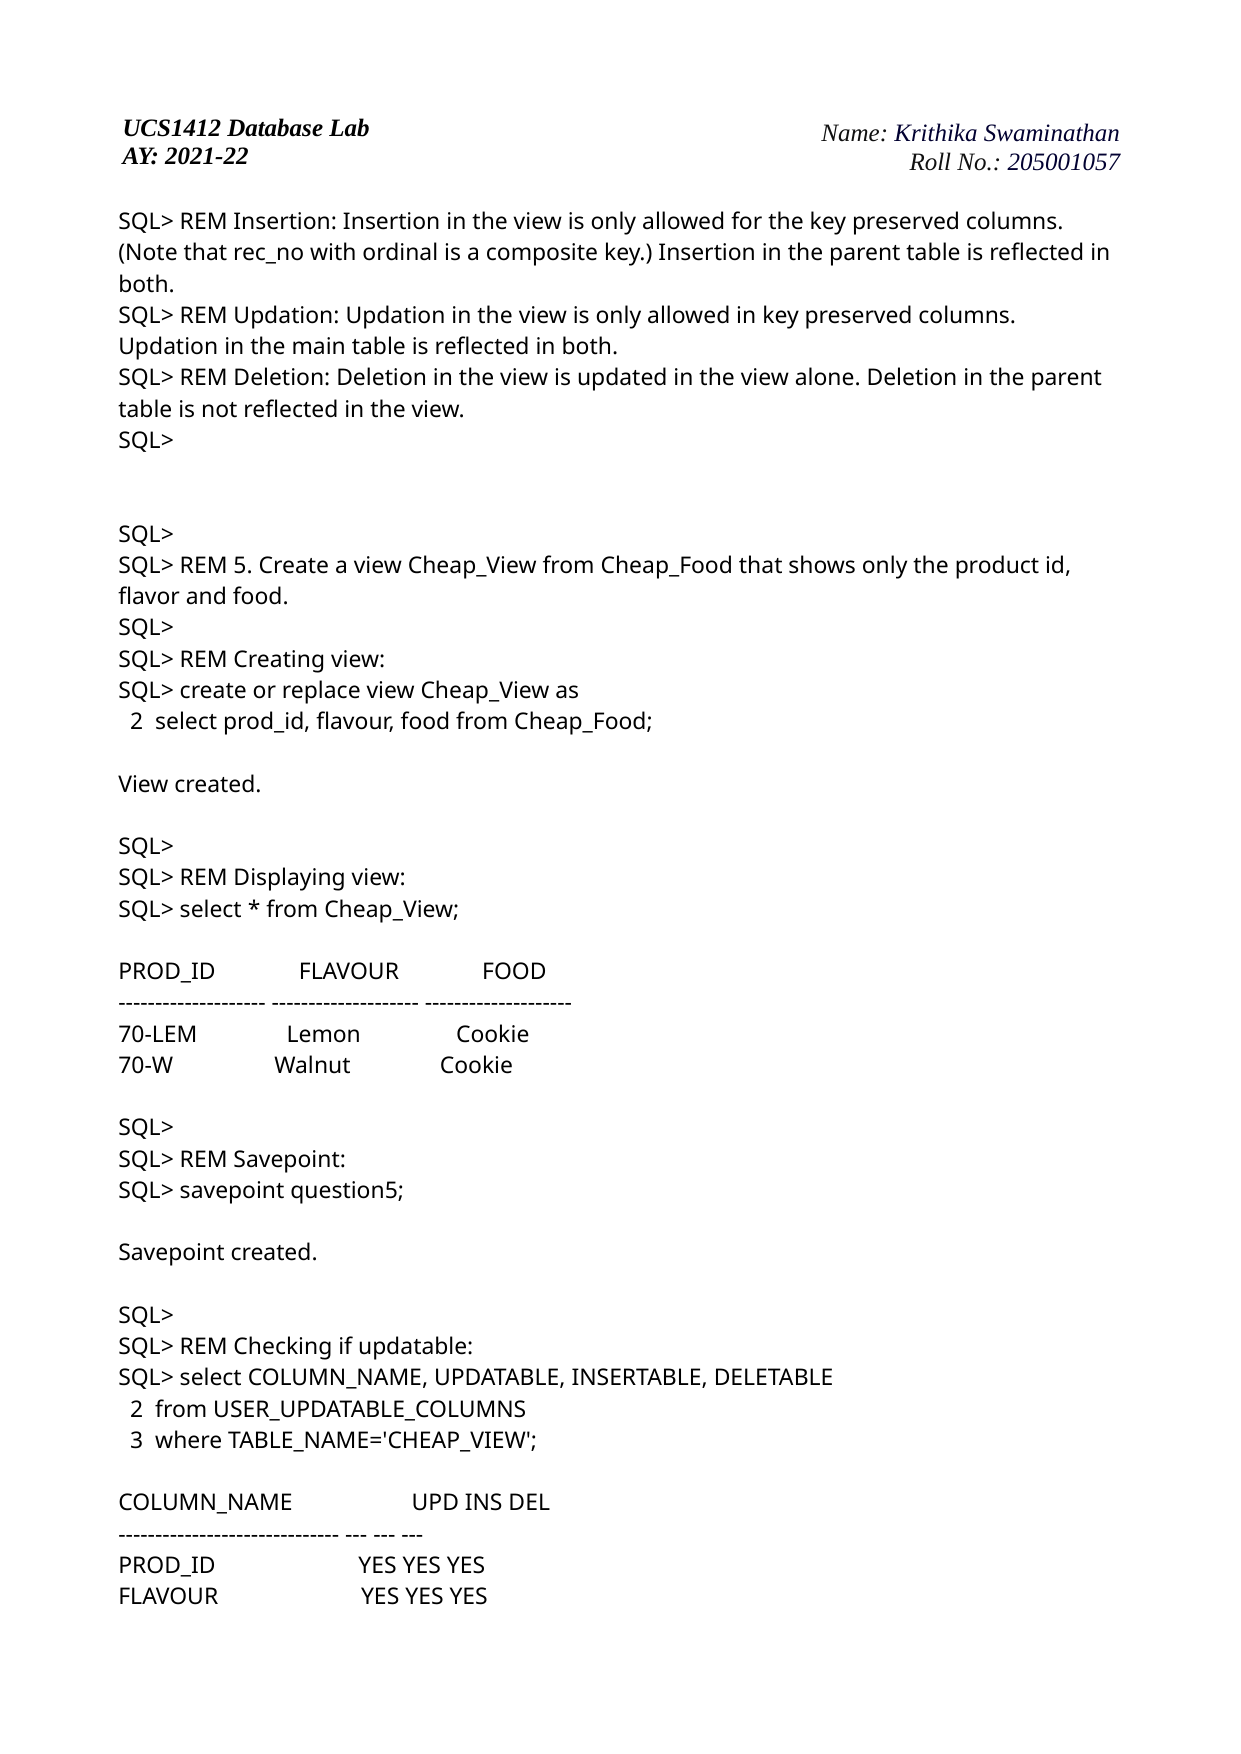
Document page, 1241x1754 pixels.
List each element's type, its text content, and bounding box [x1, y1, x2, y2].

text PROD_ID YES YES YES [118, 1549, 1122, 1580]
text PROD_ID FLAVOUR FOOD [118, 955, 1122, 986]
text SQL> select * from Cheap_View; [118, 893, 1122, 924]
text SQL> select COLUMN_NAME, UPDATABLE, INSERTABLE, DELETABLE [118, 1361, 1122, 1393]
text SQL> savepoint question5; [118, 1174, 1122, 1205]
text SQL> [118, 424, 1122, 455]
text 3 where TABLE_NAME='CHEAP_VIEW'; [118, 1424, 1122, 1455]
text SQL> [118, 518, 1122, 549]
text 70-W Walnut Cookie [118, 1049, 1122, 1080]
text SQL> REM Displaying view: [118, 861, 1122, 893]
text FLAVOUR YES YES YES [118, 1580, 1122, 1611]
text Savepoint created. [118, 1236, 1122, 1268]
text -------------------- -------------------- -------------------- [118, 986, 1122, 1018]
text SQL> REM Checking if updatable: [118, 1330, 1122, 1361]
text SQL> REM Updation: Updation in the view is only allowed in key preserved columns. Updation in the main table is reflected in both. [118, 299, 1122, 361]
text SQL> [118, 1299, 1122, 1330]
text COLUMN_NAME UPD INS DEL [118, 1486, 1122, 1518]
text SQL> REM Insertion: Insertion in the view is only allowed for the key preserved columns. (Note that rec_no with ordinal is a composite key.) Insertion in the parent table is reflected in both. [118, 205, 1122, 299]
text 2 from USER_UPDATABLE_COLUMNS [118, 1393, 1122, 1424]
text SQL> REM Creating view: [118, 643, 1122, 674]
text SQL> REM Deletion: Deletion in the view is updated in the view alone. Deletion in the parent table is not reflected in the view. [118, 361, 1122, 424]
text SQL> create or replace view Cheap_View as [118, 674, 1122, 705]
text SQL> REM 5. Create a view Cheap_View from Cheap_Food that shows only the product id, flavor and food. [118, 549, 1122, 611]
text SQL> [118, 1111, 1122, 1143]
text SQL> REM Savepoint: [118, 1143, 1122, 1174]
text SQL> [118, 830, 1122, 861]
text SQL> [118, 611, 1122, 643]
text ------------------------------ --- --- --- [118, 1518, 1122, 1549]
text 70-LEM Lemon Cookie [118, 1018, 1122, 1049]
text View created. [118, 768, 1122, 799]
text 2 select prod_id, flavour, food from Cheap_Food; [118, 705, 1122, 736]
